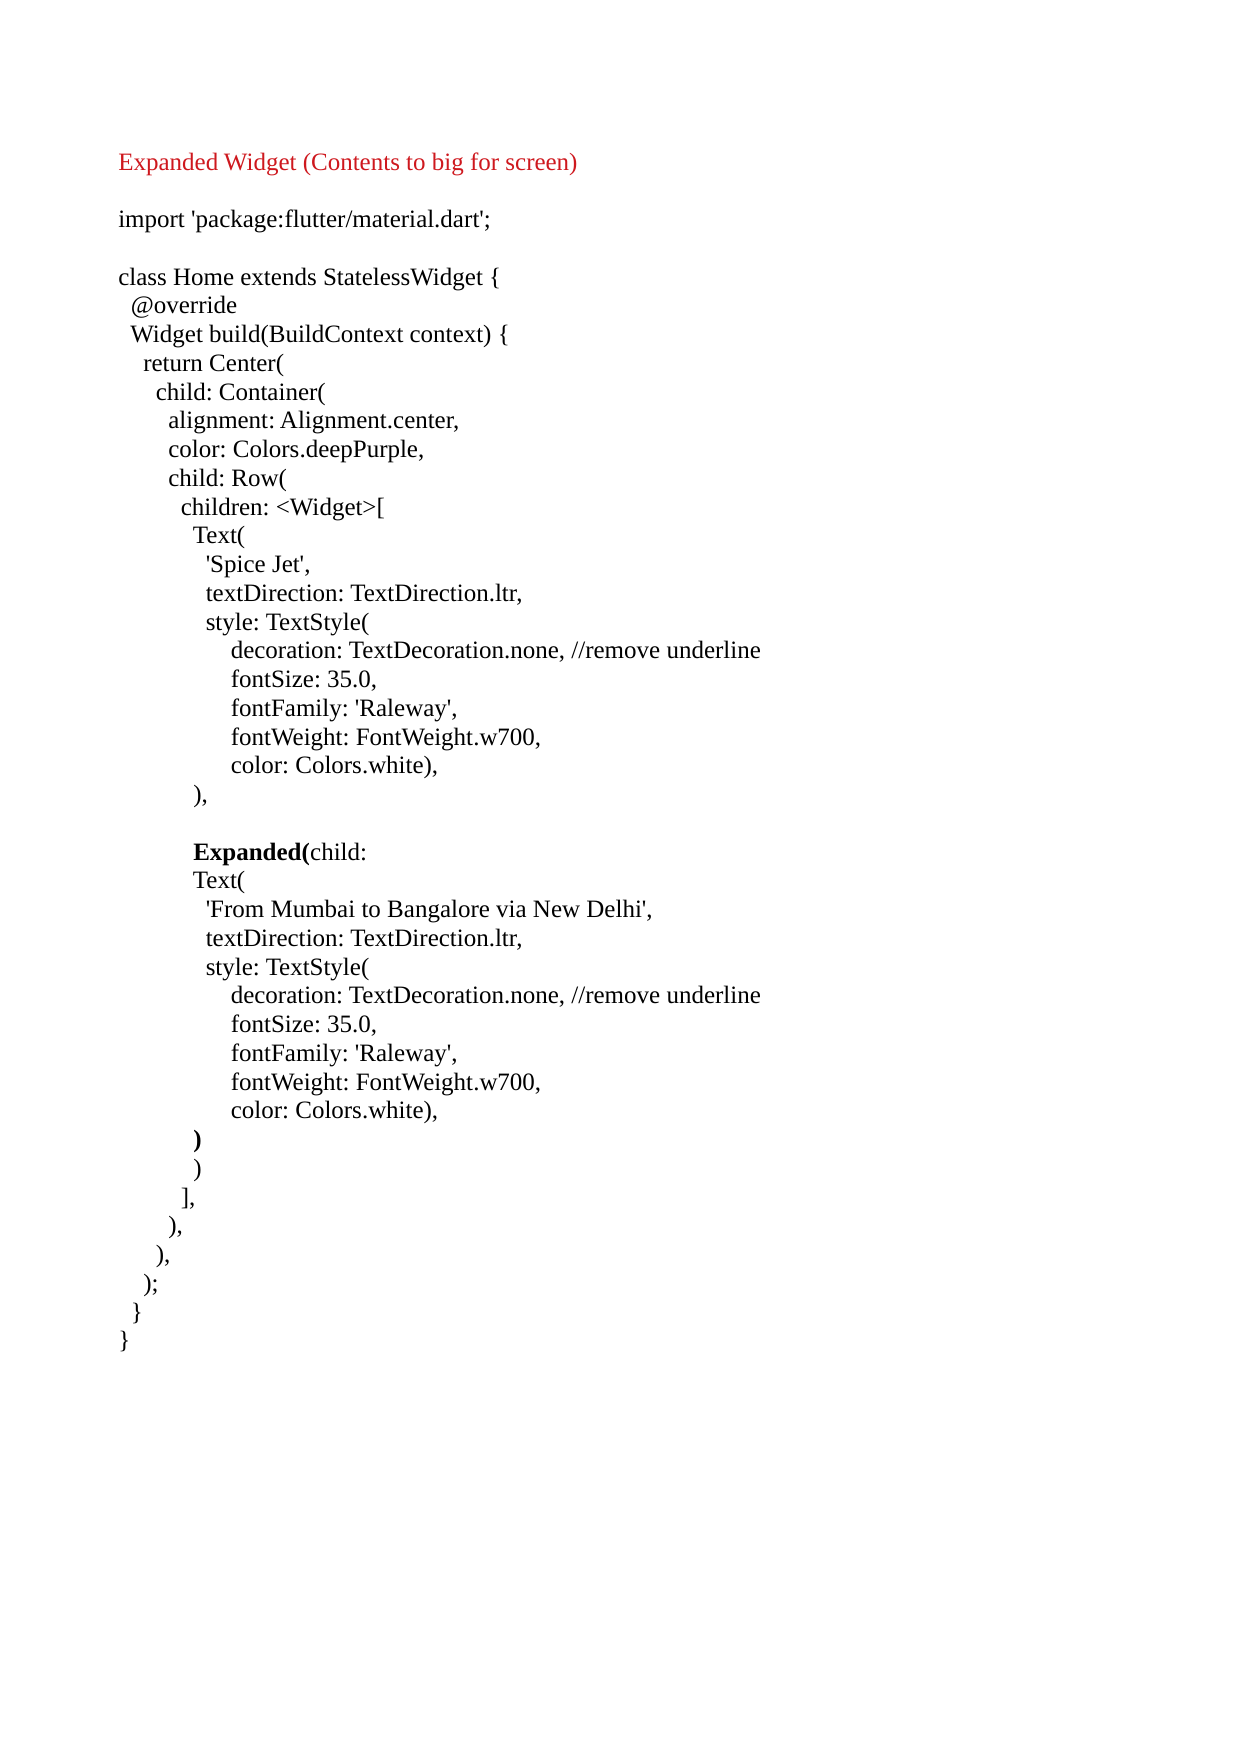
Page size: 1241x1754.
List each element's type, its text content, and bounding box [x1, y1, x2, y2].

text Text( [118, 866, 1122, 894]
text fontFamily: 'Raleway', [118, 693, 1122, 722]
text ) [118, 1153, 1122, 1182]
text } [118, 1326, 1122, 1354]
text } [118, 1297, 1122, 1326]
text import 'package:flutter/material.dart'; [118, 204, 1122, 233]
text color: Colors.white), [118, 751, 1122, 779]
text Widget build(BuildContext context) { [118, 319, 1122, 348]
text return Center( [118, 348, 1122, 377]
text ), [118, 779, 1122, 808]
text style: TextStyle( [118, 952, 1122, 981]
text textDirection: TextDirection.ltr, [118, 923, 1122, 952]
text style: TextStyle( [118, 607, 1122, 636]
text fontFamily: 'Raleway', [118, 1038, 1122, 1067]
text Expanded Widget (Contents to big for screen) [118, 147, 1122, 176]
text ), [118, 1211, 1122, 1239]
text fontWeight: FontWeight.w700, [118, 1067, 1122, 1096]
text ), [118, 1239, 1122, 1268]
text Expanded(child: [118, 837, 1122, 866]
text decoration: TextDecoration.none, //remove underline [118, 636, 1122, 664]
text fontSize: 35.0, [118, 1009, 1122, 1038]
text ) [118, 1124, 1122, 1153]
text ], [118, 1182, 1122, 1211]
text textDirection: TextDirection.ltr, [118, 578, 1122, 607]
text 'Spice Jet', [118, 549, 1122, 578]
text fontWeight: FontWeight.w700, [118, 722, 1122, 751]
text color: Colors.deepPurple, [118, 434, 1122, 463]
text @override [118, 291, 1122, 319]
text 'From Mumbai to Bangalore via New Delhi', [118, 894, 1122, 923]
text ); [118, 1268, 1122, 1297]
text child: Row( [118, 463, 1122, 492]
text Text( [118, 521, 1122, 549]
text child: Container( [118, 377, 1122, 406]
text class Home extends StatelessWidget { [118, 262, 1122, 291]
text children: <Widget>[ [118, 492, 1122, 521]
text alignment: Alignment.center, [118, 406, 1122, 434]
text fontSize: 35.0, [118, 664, 1122, 693]
text color: Colors.white), [118, 1096, 1122, 1124]
text decoration: TextDecoration.none, //remove underline [118, 981, 1122, 1009]
